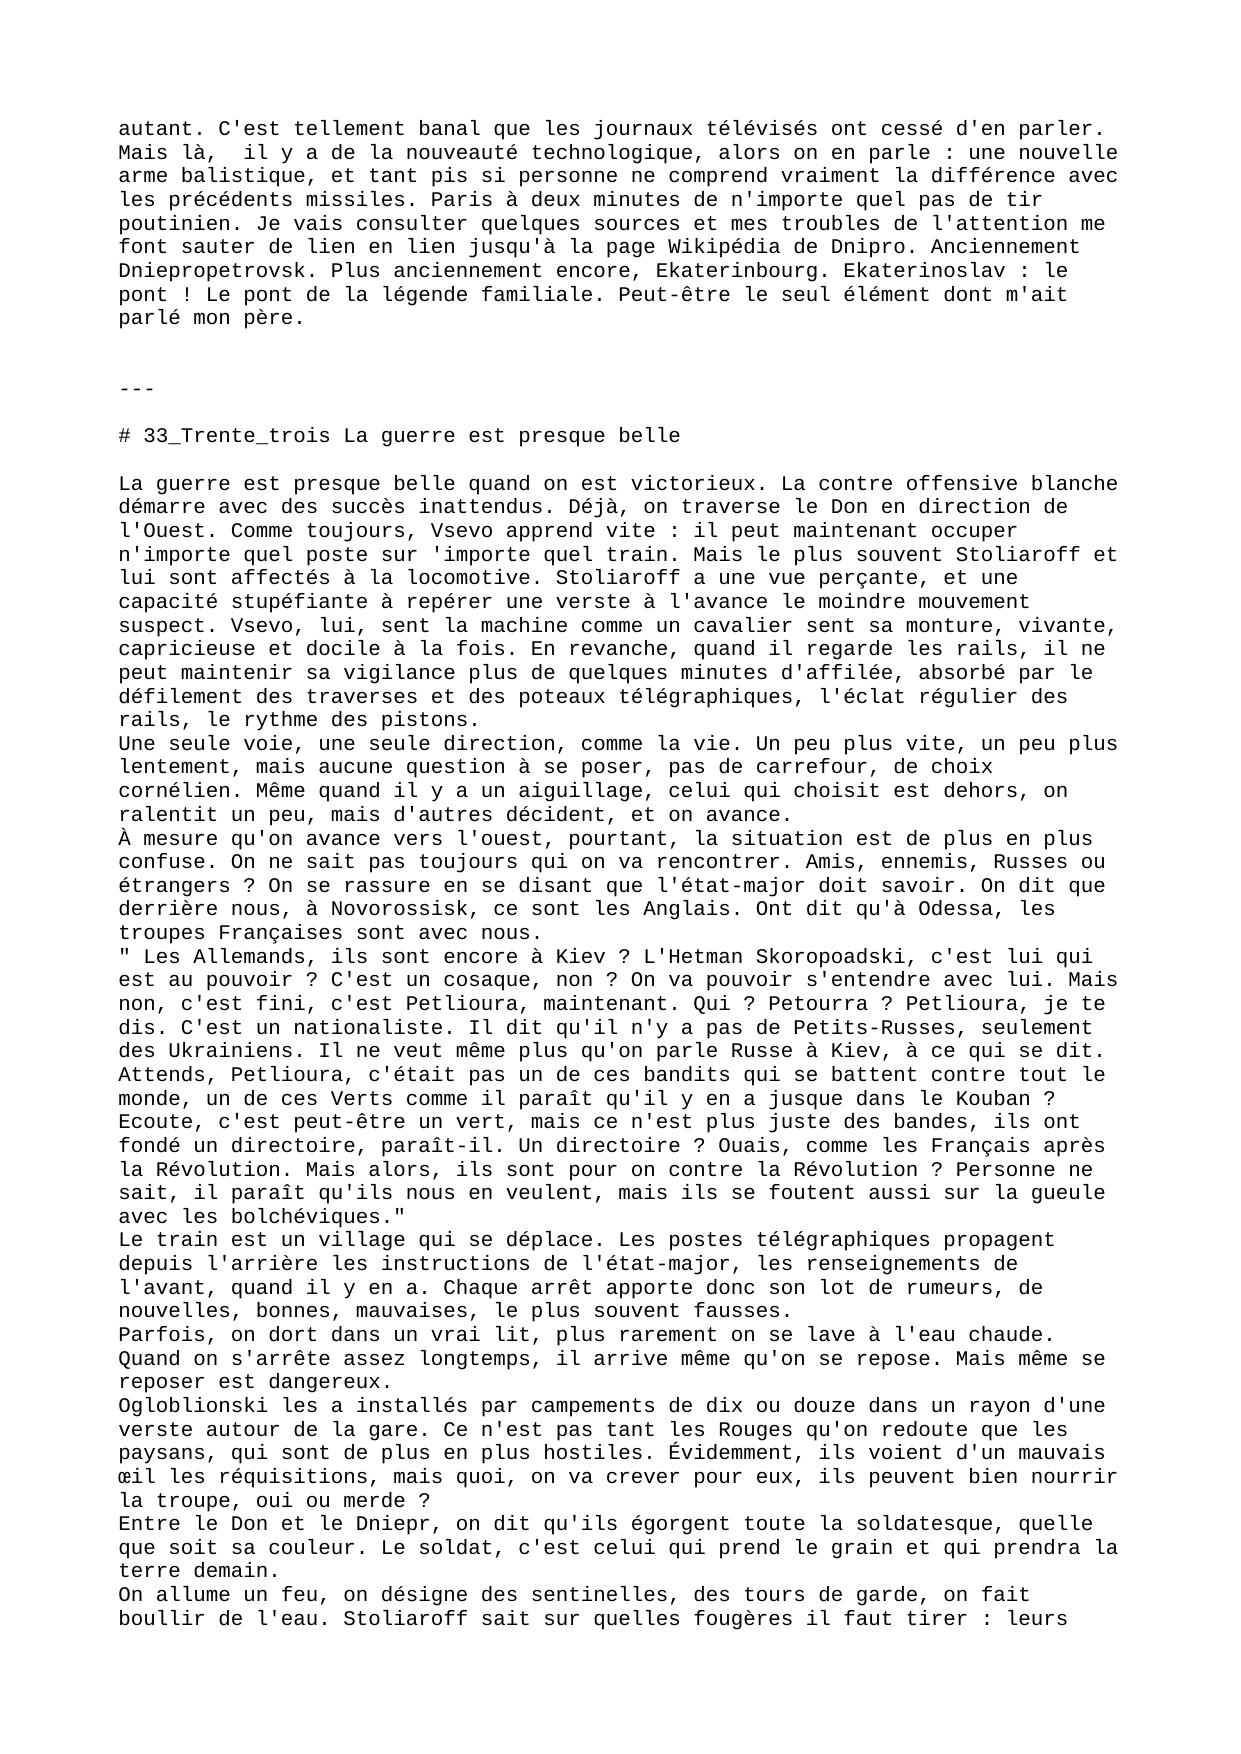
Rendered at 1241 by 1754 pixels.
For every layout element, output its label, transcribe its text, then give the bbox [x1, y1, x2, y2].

text On allume un feu, on désigne des sentinelles, des tours de garde, on fait boullir de l'eau. Stoliaroff sait sur quelles fougères il faut tirer : leurs [118, 1584, 1122, 1631]
text Ogloblionski les a installés par campements de dix ou douze dans un rayon d'une verste autour de la gare. Ce n'est pas tant les Rouges qu'on redoute que les paysans, qui sont de plus en plus hostiles. Évidemment, ils voient d'un mauvais œil les réquisitions, mais quoi, on va crever pour eux, ils peuvent bien nourrir la troupe, oui ou merde ? [118, 1395, 1122, 1513]
text Le train est un village qui se déplace. Les postes télégraphiques propagent depuis l'arrière les instructions de l'état-major, les renseignements de l'avant, quand il y en a. Chaque arrêt apporte donc son lot de rumeurs, de nouvelles, bonnes, mauvaises, le plus souvent fausses. [118, 1229, 1122, 1324]
text " Les Allemands, ils sont encore à Kiev ? L'Hetman Skoropoadski, c'est lui qui est au pouvoir ? C'est un cosaque, non ? On va pouvoir s'entendre avec lui. Mais non, c'est fini, c'est Petlioura, maintenant. Qui ? Petourra ? Petlioura, je te dis. C'est un nationaliste. Il dit qu'il n'y a pas de Petits-Russes, seulement des Ukrainiens. Il ne veut même plus qu'on parle Russe à Kiev, à ce qui se dit. Attends, Petlioura, c'était pas un de ces bandits qui se battent contre tout le monde, un de ces Verts comme il paraît qu'il y en a jusque dans le Kouban ? Ecoute, c'est peut-être un vert, mais ce n'est plus juste des bandes, ils ont fondé un directoire, paraît-il. Un directoire ? Ouais, comme les Français après la Révolution. Mais alors, ils sont pour on contre la Révolution ? Personne ne sait, il paraît qu'ils nous en veulent, mais ils se foutent aussi sur la gueule avec les bolchéviques." [118, 946, 1122, 1229]
text À mesure qu'on avance vers l'ouest, pourtant, la situation est de plus en plus confuse. On ne sait pas toujours qui on va rencontrer. Amis, ennemis, Russes ou étrangers ? On se rassure en se disant que l'état-major doit savoir. On dit que derrière nous, à Novorossisk, ce sont les Anglais. Ont dit qu'à Odessa, les troupes Françaises sont avec nous. [118, 827, 1122, 946]
text Mais là, il y a de la nouveauté technologique, alors on en parle : une nouvelle arme balistique, et tant pis si personne ne comprend vraiment la différence avec les précédents missiles. Paris à deux minutes de n'importe quel pas de tir poutinien. Je vais consulter quelques sources et mes troubles de l'attention me font sauter de lien en lien jusqu'à la page Wikipédia de Dnipro. Anciennement Dniepropetrovsk. Plus anciennement encore, Ekaterinbourg. Ekaterinoslav : le pont ! Le pont de la légende familiale. Peut-être le seul élément dont m'ait parlé mon père. [118, 142, 1122, 331]
text La guerre est presque belle quand on est victorieux. La contre offensive blanche démarre avec des succès inattendus. Déjà, on traverse le Don en direction de l'Ouest. Comme toujours, Vsevo apprend vite : il peut maintenant occuper n'importe quel poste sur 'importe quel train. Mais le plus souvent Stoliaroff et lui sont affectés à la locomotive. Stoliaroff a une vue perçante, et une capacité stupéfiante à repérer une verste à l'avance le moindre mouvement suspect. Vsevo, lui, sent la machine comme un cavalier sent sa monture, vivante, capricieuse et docile à la fois. En revanche, quand il regarde les rails, il ne peut maintenir sa vigilance plus de quelques minutes d'affilée, absorbé par le défilement des traverses et des poteaux télégraphiques, l'éclat régulier des rails, le rythme des pistons. [118, 473, 1122, 733]
text Entre le Don et le Dniepr, on dit qu'ils égorgent toute la soldatesque, quelle que soit sa couleur. Le soldat, c'est celui qui prend le grain et qui prendra la terre demain. [118, 1513, 1122, 1584]
text Une seule voie, une seule direction, comme la vie. Un peu plus vite, un peu plus lentement, mais aucune question à se poser, pas de carrefour, de choix cornélien. Même quand il y a un aiguillage, celui qui choisit est dehors, on ralentit un peu, mais d'autres décident, et on avance. [118, 733, 1122, 827]
text # 33_Trente_trois La guerre est presque belle [118, 426, 1122, 449]
text Parfois, on dort dans un vrai lit, plus rarement on se lave à l'eau chaude. Quand on s'arrête assez longtemps, il arrive même qu'on se repose. Mais même se reposer est dangereux. [118, 1324, 1122, 1395]
text --- [118, 378, 1122, 402]
text autant. C'est tellement banal que les journaux télévisés ont cessé d'en parler. [118, 118, 1122, 142]
